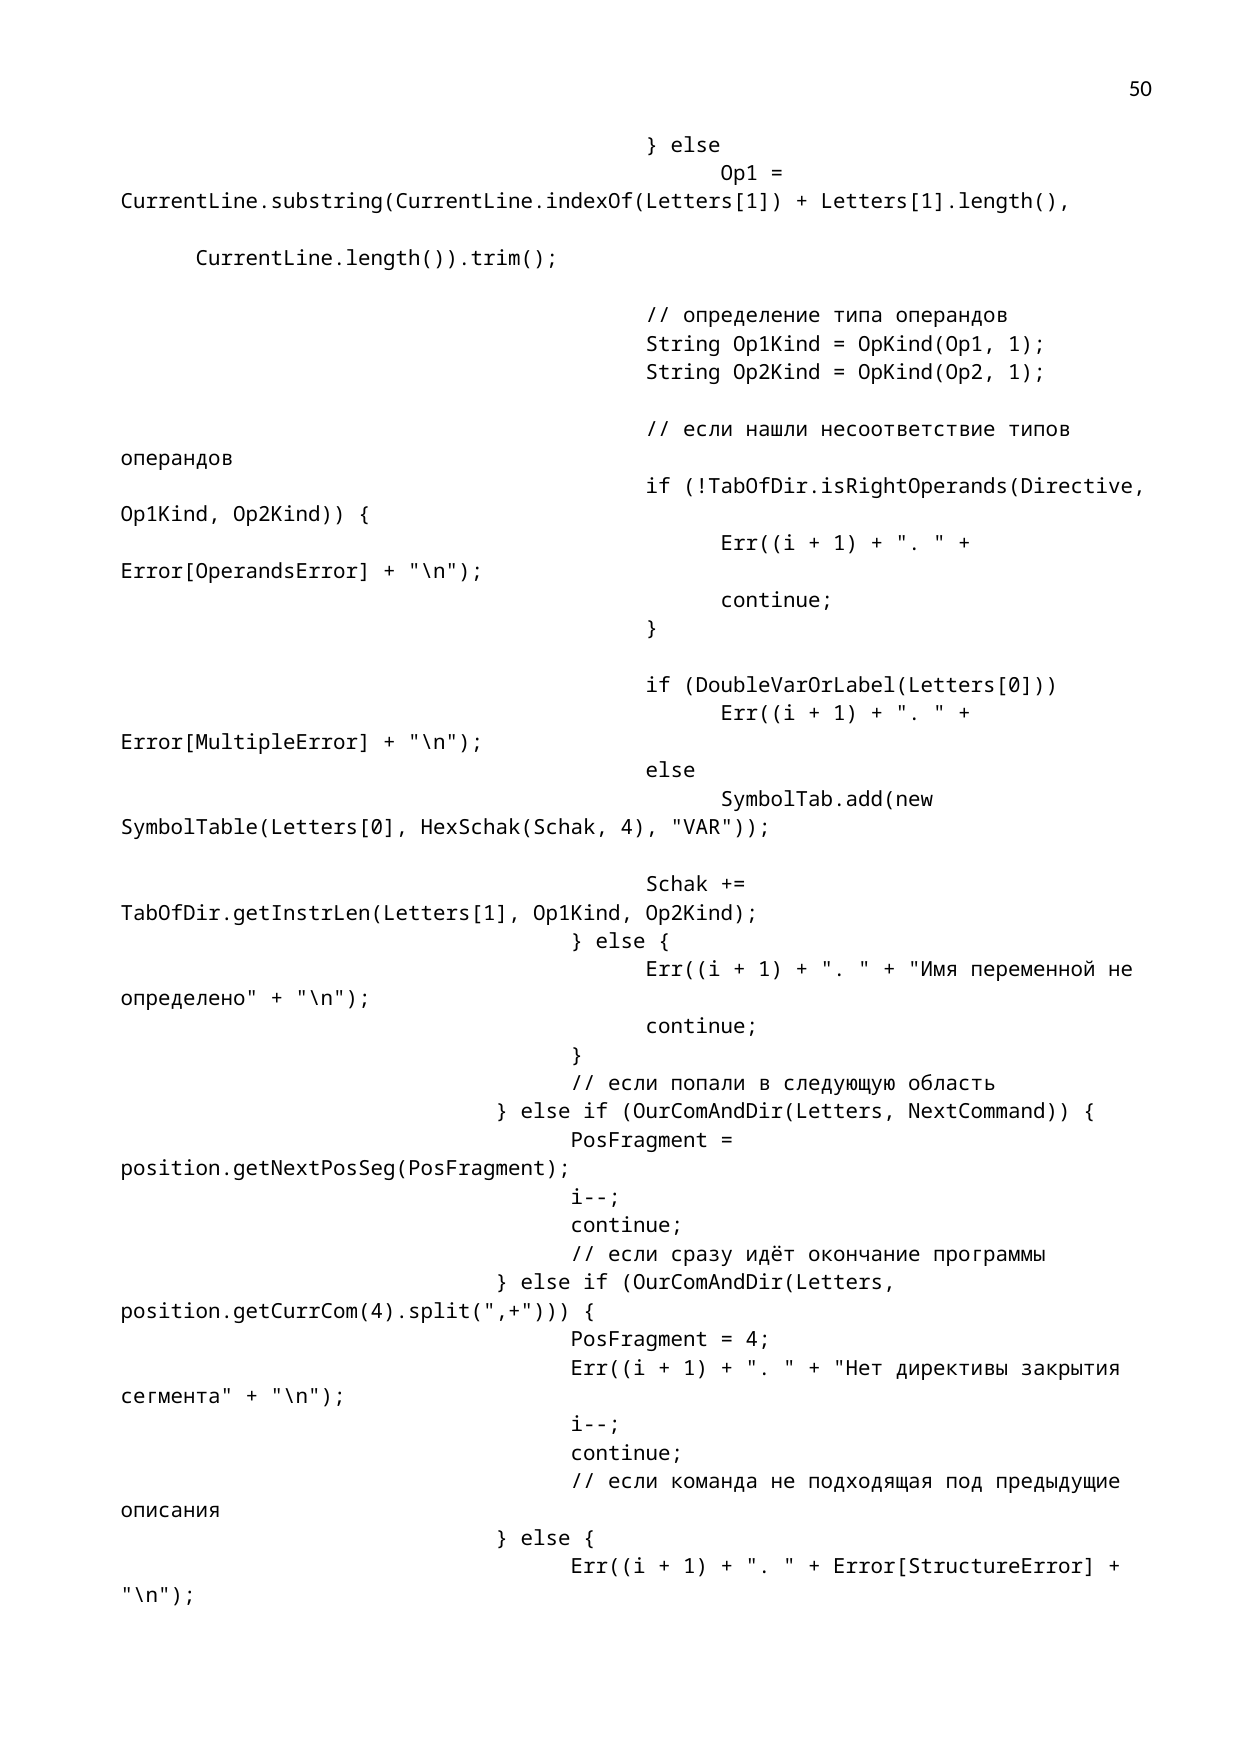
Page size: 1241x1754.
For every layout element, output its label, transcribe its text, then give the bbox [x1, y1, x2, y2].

text String Op2Kind = OpKind(Op2, 1); [120, 357, 1152, 386]
text // если сразу идёт окончание программы [120, 1239, 1152, 1267]
text // если попали в следующую область [120, 1068, 1152, 1097]
text continue; [120, 1210, 1152, 1239]
text if (!TabOfDir.isRightOperands(Directive, Op1Kind, Op2Kind)) { [120, 471, 1152, 528]
text Err((i + 1) + ". " + Error[OperandsError] + "\n"); [120, 528, 1152, 585]
text SymbolTab.add(new SymbolTable(Letters[0], HexSchak(Schak, 4), "VAR")); [120, 784, 1152, 841]
text } else { [120, 926, 1152, 954]
text else [120, 755, 1152, 784]
text } else if (OurComAndDir(Letters, NextCommand)) { [120, 1097, 1152, 1125]
text } else if (OurComAndDir(Letters, position.getCurrCom(4).split(",+"))) { [120, 1267, 1152, 1324]
text continue; [120, 585, 1152, 613]
text i--; [120, 1182, 1152, 1210]
text Schak += TabOfDir.getInstrLen(Letters[1], Op1Kind, Op2Kind); [120, 869, 1152, 926]
text Err((i + 1) + ". " + "Нет директивы закрытия сегмента" + "\n"); [120, 1353, 1152, 1409]
text // определение типа операндов [120, 300, 1152, 329]
text Err((i + 1) + ". " + Error[MultipleError] + "\n"); [120, 698, 1152, 755]
text Err((i + 1) + ". " + "Имя переменной не определено" + "\n"); [120, 954, 1152, 1011]
text continue; [120, 1438, 1152, 1466]
text CurrentLine.length()).trim(); [120, 215, 1152, 272]
text Op1 = CurrentLine.substring(CurrentLine.indexOf(Letters[1]) + Letters[1].length(), [120, 158, 1152, 215]
text } else [120, 130, 1152, 158]
text // если команда не подходящая под предыдущие описания [120, 1466, 1152, 1523]
text Err((i + 1) + ". " + Error[StructureError] + "\n"); [120, 1552, 1152, 1608]
text // если нашли несоответствие типов операндов [120, 414, 1152, 471]
text if (DoubleVarOrLabel(Letters[0])) [120, 670, 1152, 698]
text } [120, 1040, 1152, 1068]
text continue; [120, 1011, 1152, 1040]
text } else { [120, 1523, 1152, 1552]
text PosFragment = 4; [120, 1324, 1152, 1353]
text } [120, 613, 1152, 642]
text PosFragment = position.getNextPosSeg(PosFragment); [120, 1125, 1152, 1182]
text String Op1Kind = OpKind(Op1, 1); [120, 329, 1152, 357]
text i--; [120, 1409, 1152, 1438]
